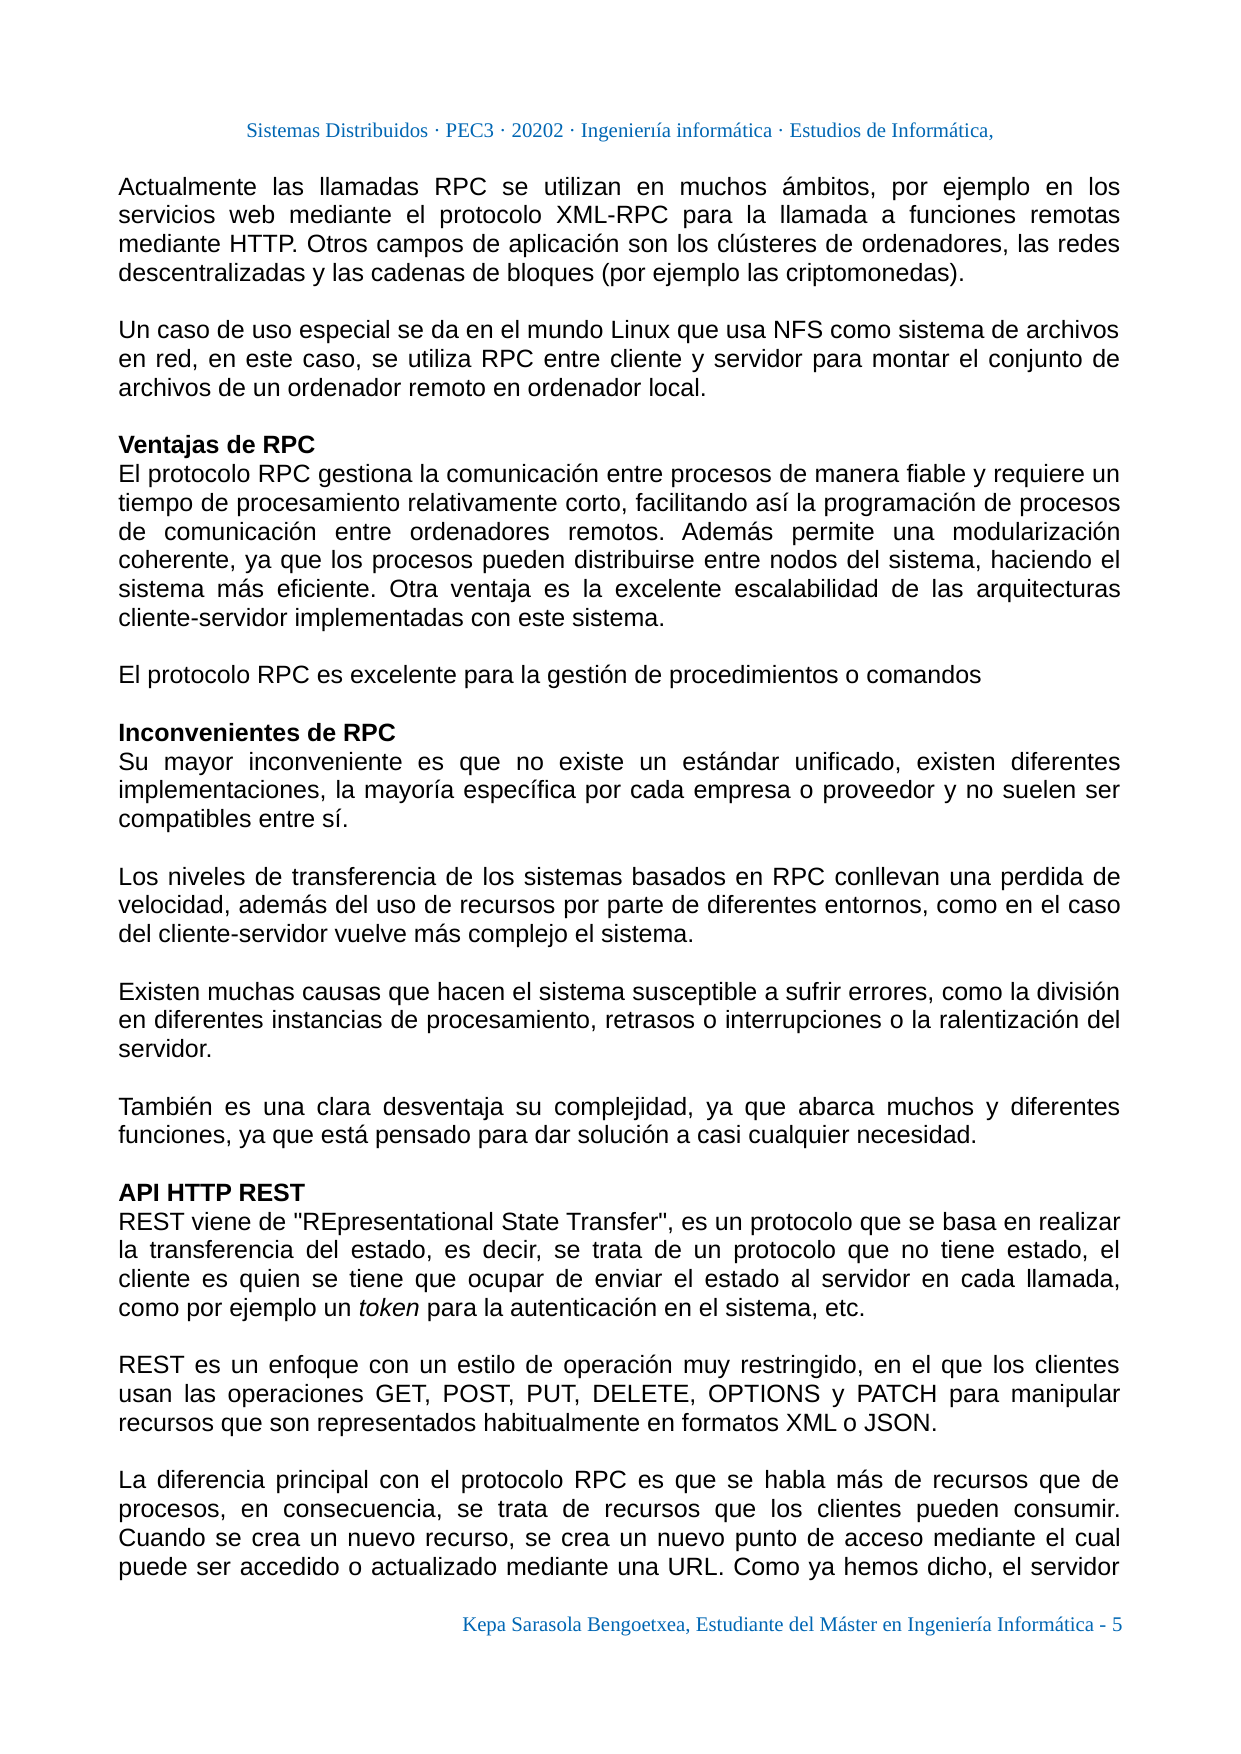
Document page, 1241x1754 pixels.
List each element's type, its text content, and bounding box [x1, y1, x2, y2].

text Inconvenientes de RPC [118, 718, 1122, 747]
text API HTTP REST [118, 1178, 1122, 1207]
text Existen muchas causas que hacen el sistema susceptible a sufrir errores, como la división en diferentes instancias de procesamiento, retrasos o interrupciones o la ralentización del servidor. [118, 977, 1122, 1063]
text Los niveles de transferencia de los sistemas basados en RPC conllevan una perdida de velocidad, además del uso de recursos por parte de diferentes entornos, como en el caso del cliente-servidor vuelve más complejo el sistema. [118, 862, 1122, 948]
text Su mayor inconveniente es que no existe un estándar unificado, existen diferentes implementaciones, la mayoría específica por cada empresa o proveedor y no suelen ser compatibles entre sí. [118, 747, 1122, 833]
text REST es un enfoque con un estilo de operación muy restringido, en el que los clientes usan las operaciones GET, POST, PUT, DELETE, OPTIONS y PATCH para manipular recursos que son representados habitualmente en formatos XML o JSON. [118, 1350, 1122, 1437]
text El protocolo RPC es excelente para la gestión de procedimientos o comandos [118, 660, 1122, 689]
text Un caso de uso especial se da en el mundo Linux que usa NFS como sistema de archivos en red, en este caso, se utiliza RPC entre cliente y servidor para montar el conjunto de archivos de un ordenador remoto en ordenador local. [118, 315, 1122, 402]
text Actualmente las llamadas RPC se utilizan en muchos ámbitos, por ejemplo en los servicios web mediante el protocolo XML-RPC para la llamada a funciones remotas mediante HTTP. Otros campos de aplicación son los clústeres de ordenadores, las redes descentralizadas y las cadenas de bloques (por ejemplo las criptomonedas). [118, 172, 1122, 287]
text También es una clara desventaja su complejidad, ya que abarca muchos y diferentes funciones, ya que está pensado para dar solución a casi cualquier necesidad. [118, 1092, 1122, 1149]
text La diferencia principal con el protocolo RPC es que se habla más de recursos que de procesos, en consecuencia, se trata de recursos que los clientes pueden consumir. Cuando se crea un nuevo recurso, se crea un nuevo punto de acceso mediante el cual puede ser accedido o actualizado mediante una URL. Como ya hemos dicho, el servidor [118, 1465, 1122, 1580]
text Ventajas de RPC [118, 430, 1122, 459]
text El protocolo RPC gestiona la comunicación entre procesos de manera fiable y requiere un tiempo de procesamiento relativamente corto, facilitando así la programación de procesos de comunicación entre ordenadores remotos. Además permite una modularización coherente, ya que los procesos pueden distribuirse entre nodos del sistema, haciendo el sistema más eficiente. Otra ventaja es la excelente escalabilidad de las arquitecturas cliente-servidor implementadas con este sistema. [118, 459, 1122, 632]
text REST viene de "REpresentational State Transfer", es un protocolo que se basa en realizar la transferencia del estado, es decir, se trata de un protocolo que no tiene estado, el cliente es quien se tiene que ocupar de enviar el estado al servidor en cada llamada, como por ejemplo un token para la autenticación en el sistema, etc. [118, 1207, 1122, 1322]
